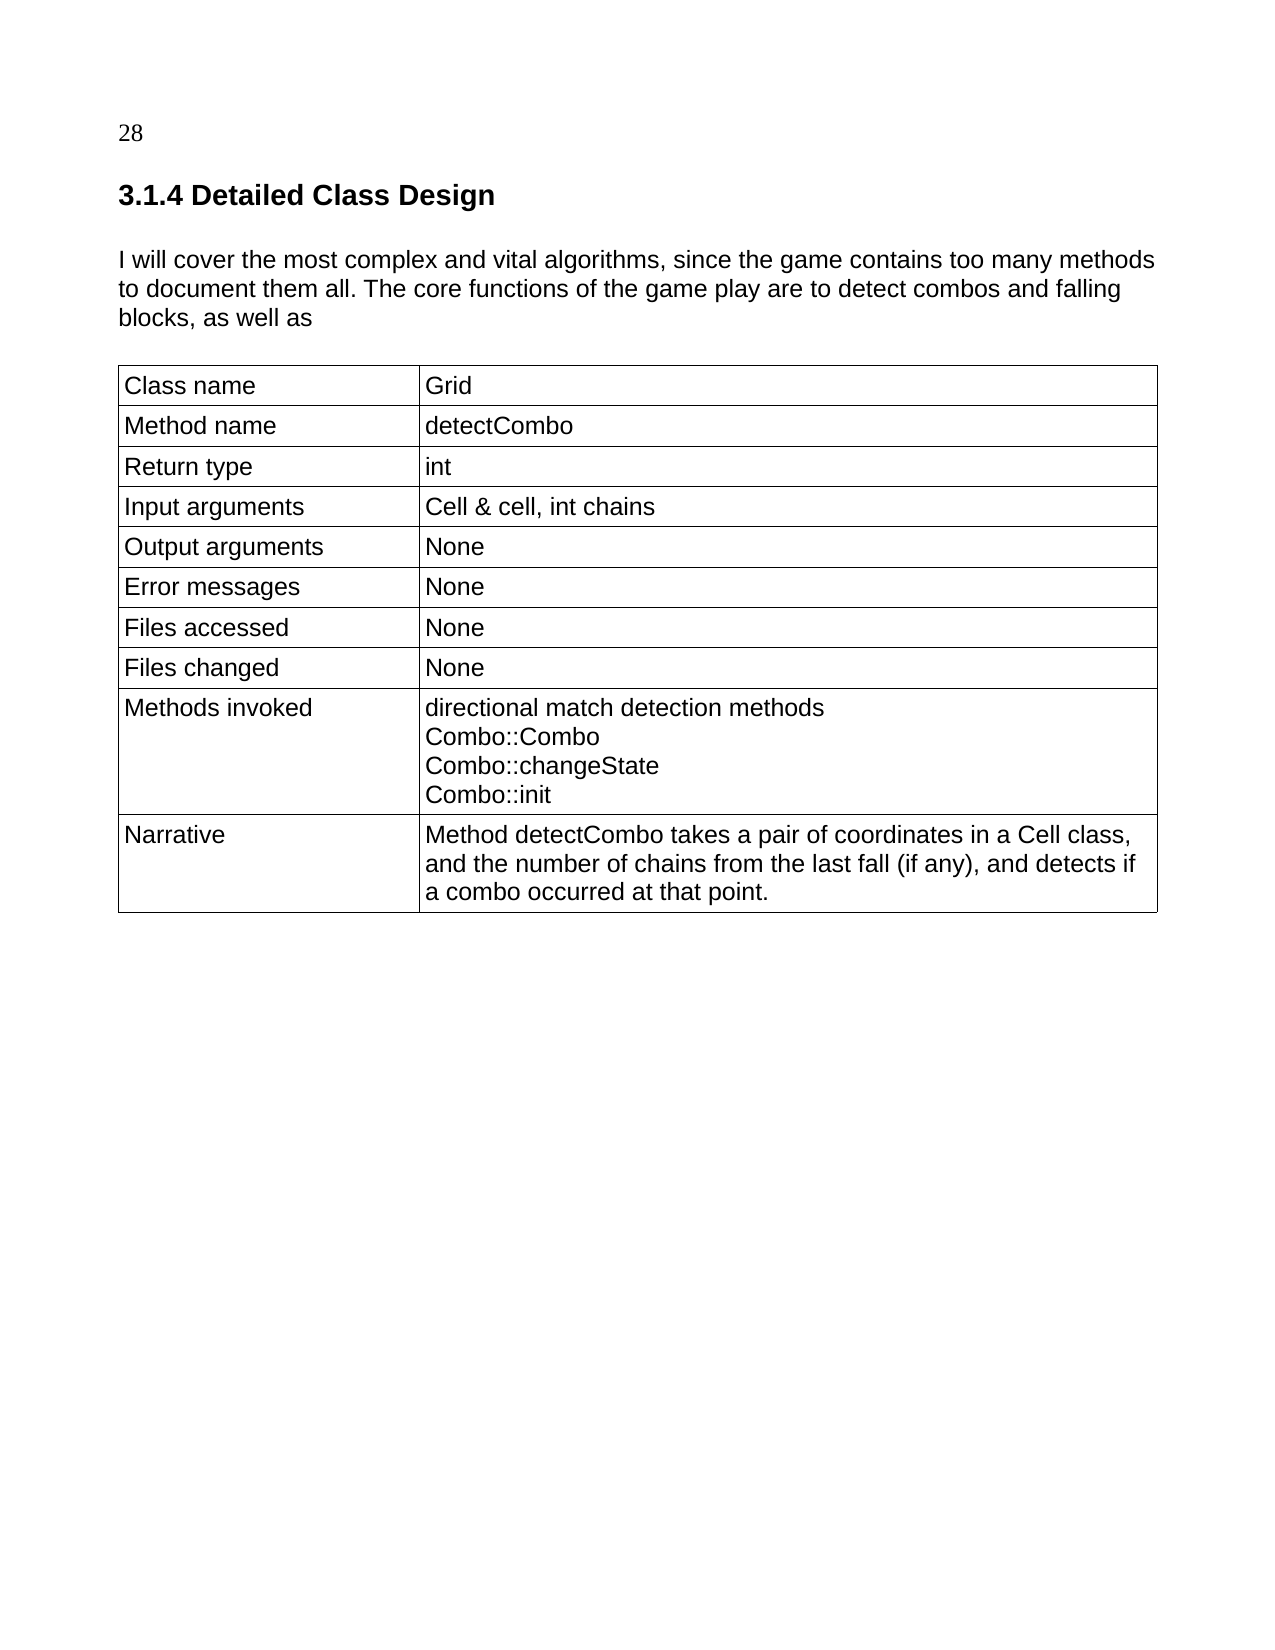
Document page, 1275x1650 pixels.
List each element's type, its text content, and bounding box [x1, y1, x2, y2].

table_cell None [420, 648, 1157, 687]
table_cell directional match detection methods Combo::Combo Combo::changeState Combo::init [420, 689, 1157, 814]
table_cell None [420, 568, 1157, 607]
table_cell Narrative [119, 815, 419, 912]
table_cell Return type [119, 447, 419, 486]
table_cell Output arguments [119, 527, 419, 567]
table_cell Cell & cell, int chains [420, 487, 1157, 526]
table_header Grid [420, 366, 1157, 405]
table_cell Files accessed [119, 608, 419, 647]
table_cell None [420, 527, 1157, 567]
table_cell Methods invoked [119, 689, 419, 814]
table_cell Method name [119, 406, 419, 446]
table_cell Files changed [119, 648, 419, 687]
text 3.1.4 Detailed Class Design [118, 178, 1157, 212]
text I will cover the most complex and vital algorithms, since the game contains too many methods to document them all. The core functions of the game play are to detect combos and falling blocks, as well as [118, 245, 1157, 331]
table_cell None [420, 608, 1157, 647]
table_cell Method detectCombo takes a pair of coordinates in a Cell class, and the number of chains from the last fall (if any), and detects if a combo occurred at that point. [420, 815, 1157, 912]
table_cell int [420, 447, 1157, 486]
table_cell Input arguments [119, 487, 419, 526]
table_cell Error messages [119, 568, 419, 607]
table_cell detectCombo [420, 406, 1157, 446]
table_header Class name [119, 366, 419, 405]
